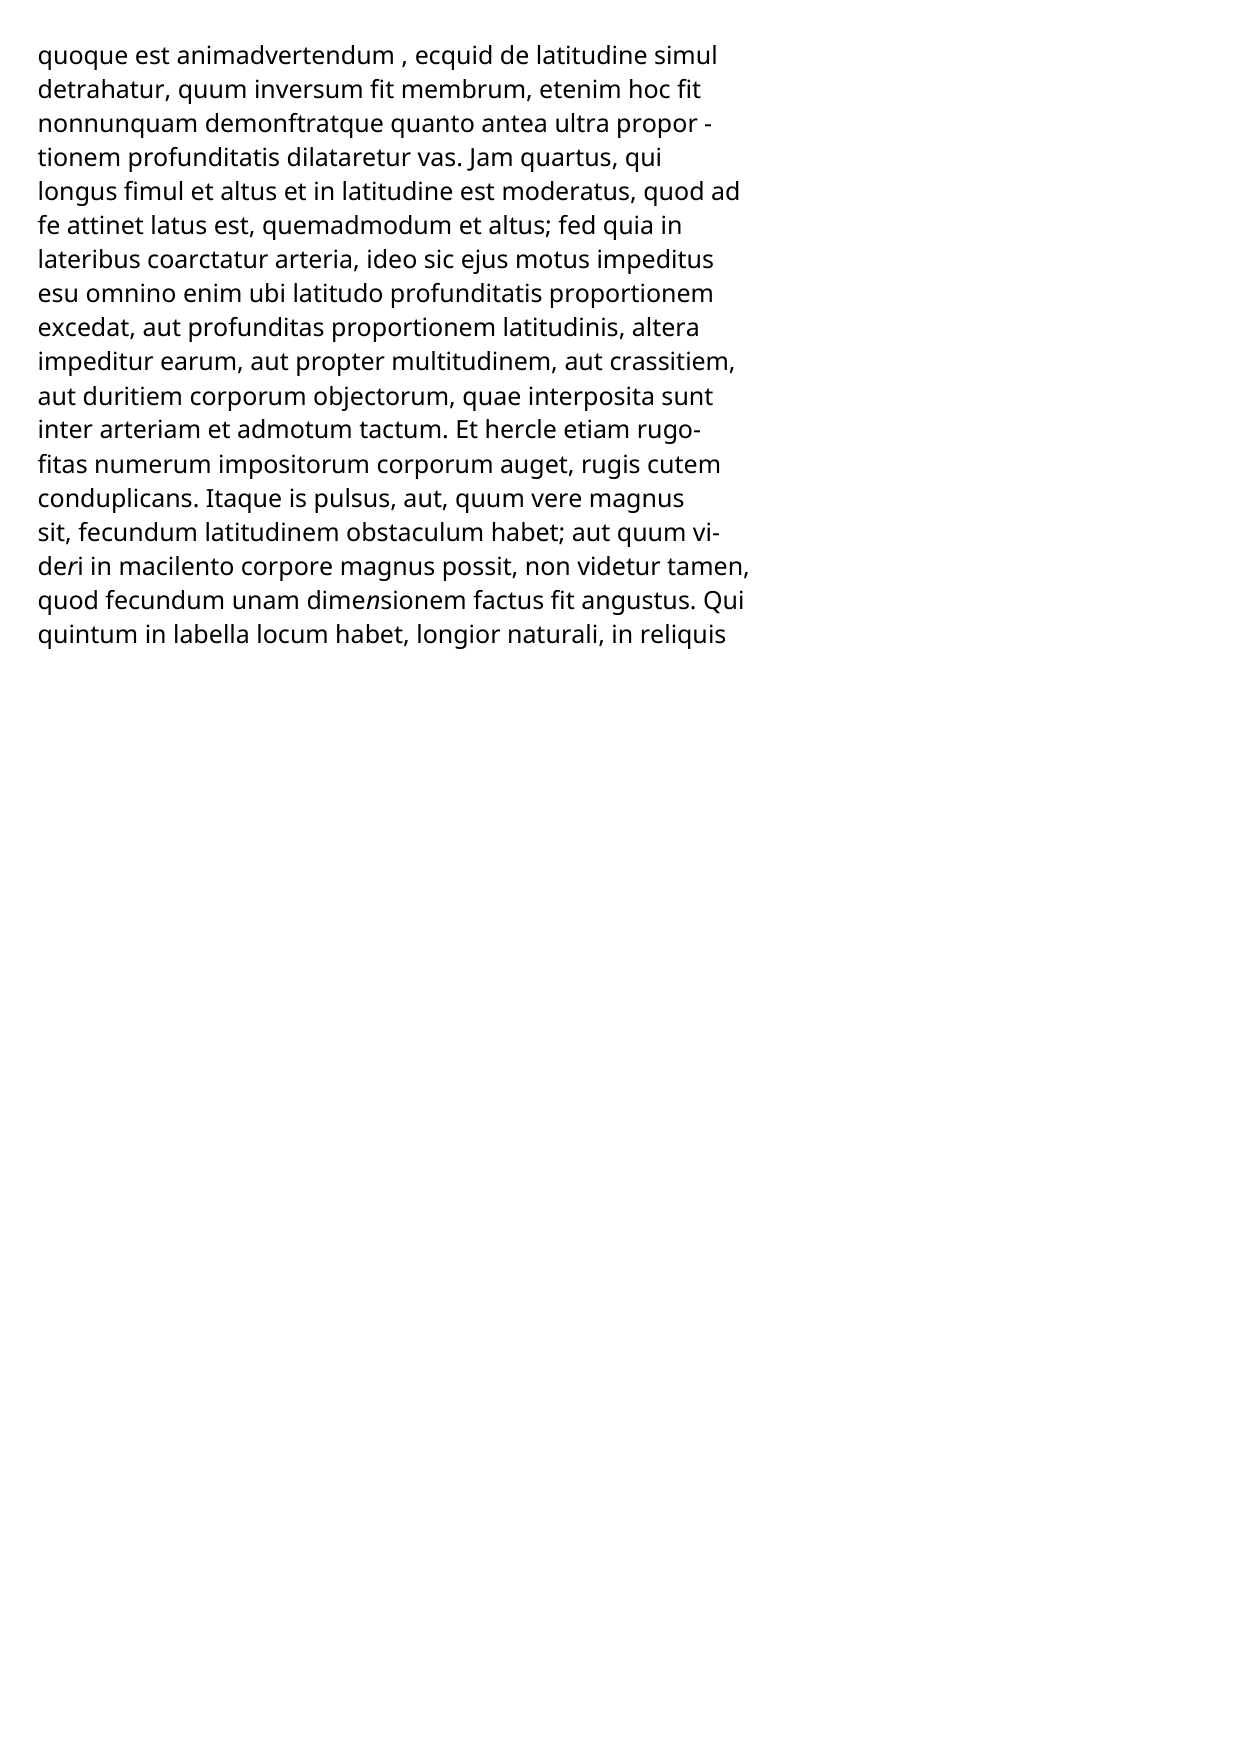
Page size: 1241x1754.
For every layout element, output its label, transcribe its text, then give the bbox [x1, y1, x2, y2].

text quoque est animadvertendum , ecquid de latitudine simul detrahatur, quum inversum fit membrum, etenim hoc fit nonnunquam demonftratque quanto antea ultra propor - tionem profunditatis dilataretur vas. Jam quartus, qui longus fimul et altus et in latitudine est moderatus, quod ad fe attinet latus est, quemadmodum et altus; fed quia in lateribus coarctatur arteria, ideo sic ejus motus impeditus esu omnino enim ubi latitudo profunditatis proportionem excedat, aut profunditas proportionem latitudinis, altera impeditur earum, aut propter multitudinem, aut crassitiem, aut duritiem corporum objectorum, quae interposita sunt inter arteriam et admotum tactum. Et hercle etiam rugo- fitas numerum impositorum corporum auget, rugis cutem conduplicans. Itaque is pulsus, aut, quum vere magnus sit, fecundum latitudinem obstaculum habet; aut quum vi- deri in macilento corpore magnus possit, non videtur tamen, quod fecundum unam dimensionem factus fit angustus. Qui quintum in labella locum habet, longior naturali, in reliquis [37, 37, 1203, 651]
